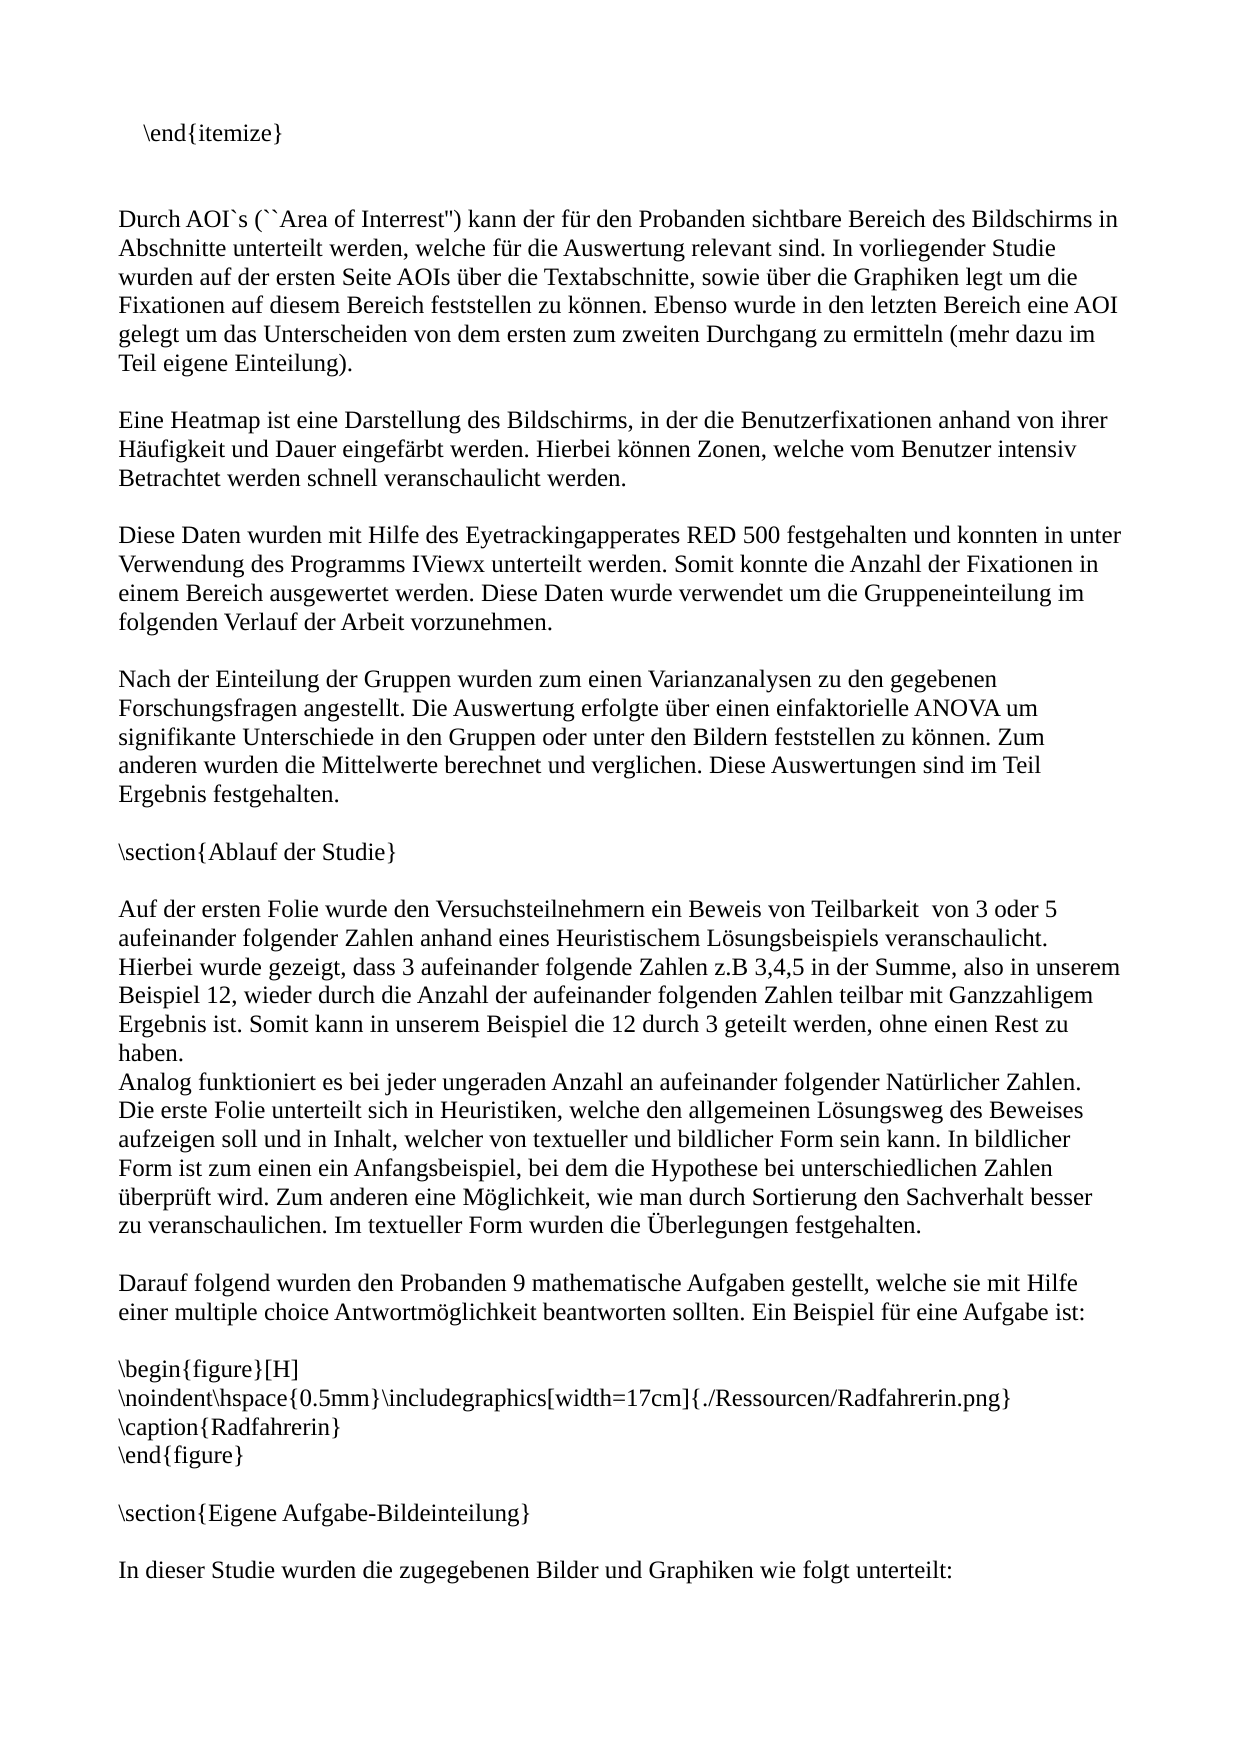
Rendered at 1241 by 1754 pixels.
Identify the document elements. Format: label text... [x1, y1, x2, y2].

text \section{Ablauf der Studie} [118, 837, 1122, 866]
text Analog funktioniert es bei jeder ungeraden Anzahl an aufeinander folgender Natürlicher Zahlen. Die erste Folie unterteilt sich in Heuristiken, welche den allgemeinen Lösungsweg des Beweises aufzeigen soll und in Inhalt, welcher von textueller und bildlicher Form sein kann. In bildlicher Form ist zum einen ein Anfangsbeispiel, bei dem die Hypothese bei unterschiedlichen Zahlen überprüft wird. Zum anderen eine Möglichkeit, wie man durch Sortierung den Sachverhalt besser zu veranschaulichen. Im textueller Form wurden die Überlegungen festgehalten. [118, 1067, 1122, 1239]
text \noindent\hspace{0.5mm}\includegraphics[width=17cm]{./Ressourcen/Radfahrerin.png} [118, 1383, 1122, 1412]
text \begin{figure}[H] [118, 1354, 1122, 1383]
text \caption{Radfahrerin} [118, 1412, 1122, 1441]
text Diese Daten wurden mit Hilfe des Eyetrackingapperates RED 500 festgehalten und konnten in unter Verwendung des Programms IViewx unterteilt werden. Somit konnte die Anzahl der Fixationen in einem Bereich ausgewertet werden. Diese Daten wurde verwendet um die Gruppeneinteilung im folgenden Verlauf der Arbeit vorzunehmen. [118, 521, 1122, 636]
text \section{Eigene Aufgabe-Bildeinteilung} [118, 1498, 1122, 1527]
text Nach der Einteilung der Gruppen wurden zum einen Varianzanalysen zu den gegebenen Forschungsfragen angestellt. Die Auswertung erfolgte über einen einfaktorielle ANOVA um signifikante Unterschiede in den Gruppen oder unter den Bildern feststellen zu können. Zum anderen wurden die Mittelwerte berechnet und verglichen. Diese Auswertungen sind im Teil Ergebnis festgehalten. [118, 664, 1122, 808]
text \end{figure} [118, 1441, 1122, 1469]
text Durch AOI`s (``Area of Interrest'') kann der für den Probanden sichtbare Bereich des Bildschirms in Abschnitte unterteilt werden, welche für die Auswertung relevant sind. In vorliegender Studie wurden auf der ersten Seite AOIs über die Textabschnitte, sowie über die Graphiken legt um die Fixationen auf diesem Bereich feststellen zu können. Ebenso wurde in den letzten Bereich eine AOI gelegt um das Unterscheiden von dem ersten zum zweiten Durchgang zu ermitteln (mehr dazu im Teil eigene Einteilung). [118, 204, 1122, 377]
text Eine Heatmap ist eine Darstellung des Bildschirms, in der die Benutzerfixationen anhand von ihrer Häufigkeit und Dauer eingefärbt werden. Hierbei können Zonen, welche vom Benutzer intensiv Betrachtet werden schnell veranschaulicht werden. [118, 406, 1122, 492]
text In dieser Studie wurden die zugegebenen Bilder und Graphiken wie folgt unterteilt: [118, 1556, 1122, 1584]
text Auf der ersten Folie wurde den Versuchsteilnehmern ein Beweis von Teilbarkeit von 3 oder 5 aufeinander folgender Zahlen anhand eines Heuristischem Lösungsbeispiels veranschaulicht. Hierbei wurde gezeigt, dass 3 aufeinander folgende Zahlen z.B 3,4,5 in der Summe, also in unserem Beispiel 12, wieder durch die Anzahl der aufeinander folgenden Zahlen teilbar mit Ganzzahligem Ergebnis ist. Somit kann in unserem Beispiel die 12 durch 3 geteilt werden, ohne einen Rest zu haben. [118, 894, 1122, 1067]
text Darauf folgend wurden den Probanden 9 mathematische Aufgaben gestellt, welche sie mit Hilfe einer multiple choice Antwortmöglichkeit beantworten sollten. Ein Beispiel für eine Aufgabe ist: [118, 1268, 1122, 1326]
text \end{itemize} [118, 118, 1122, 147]
